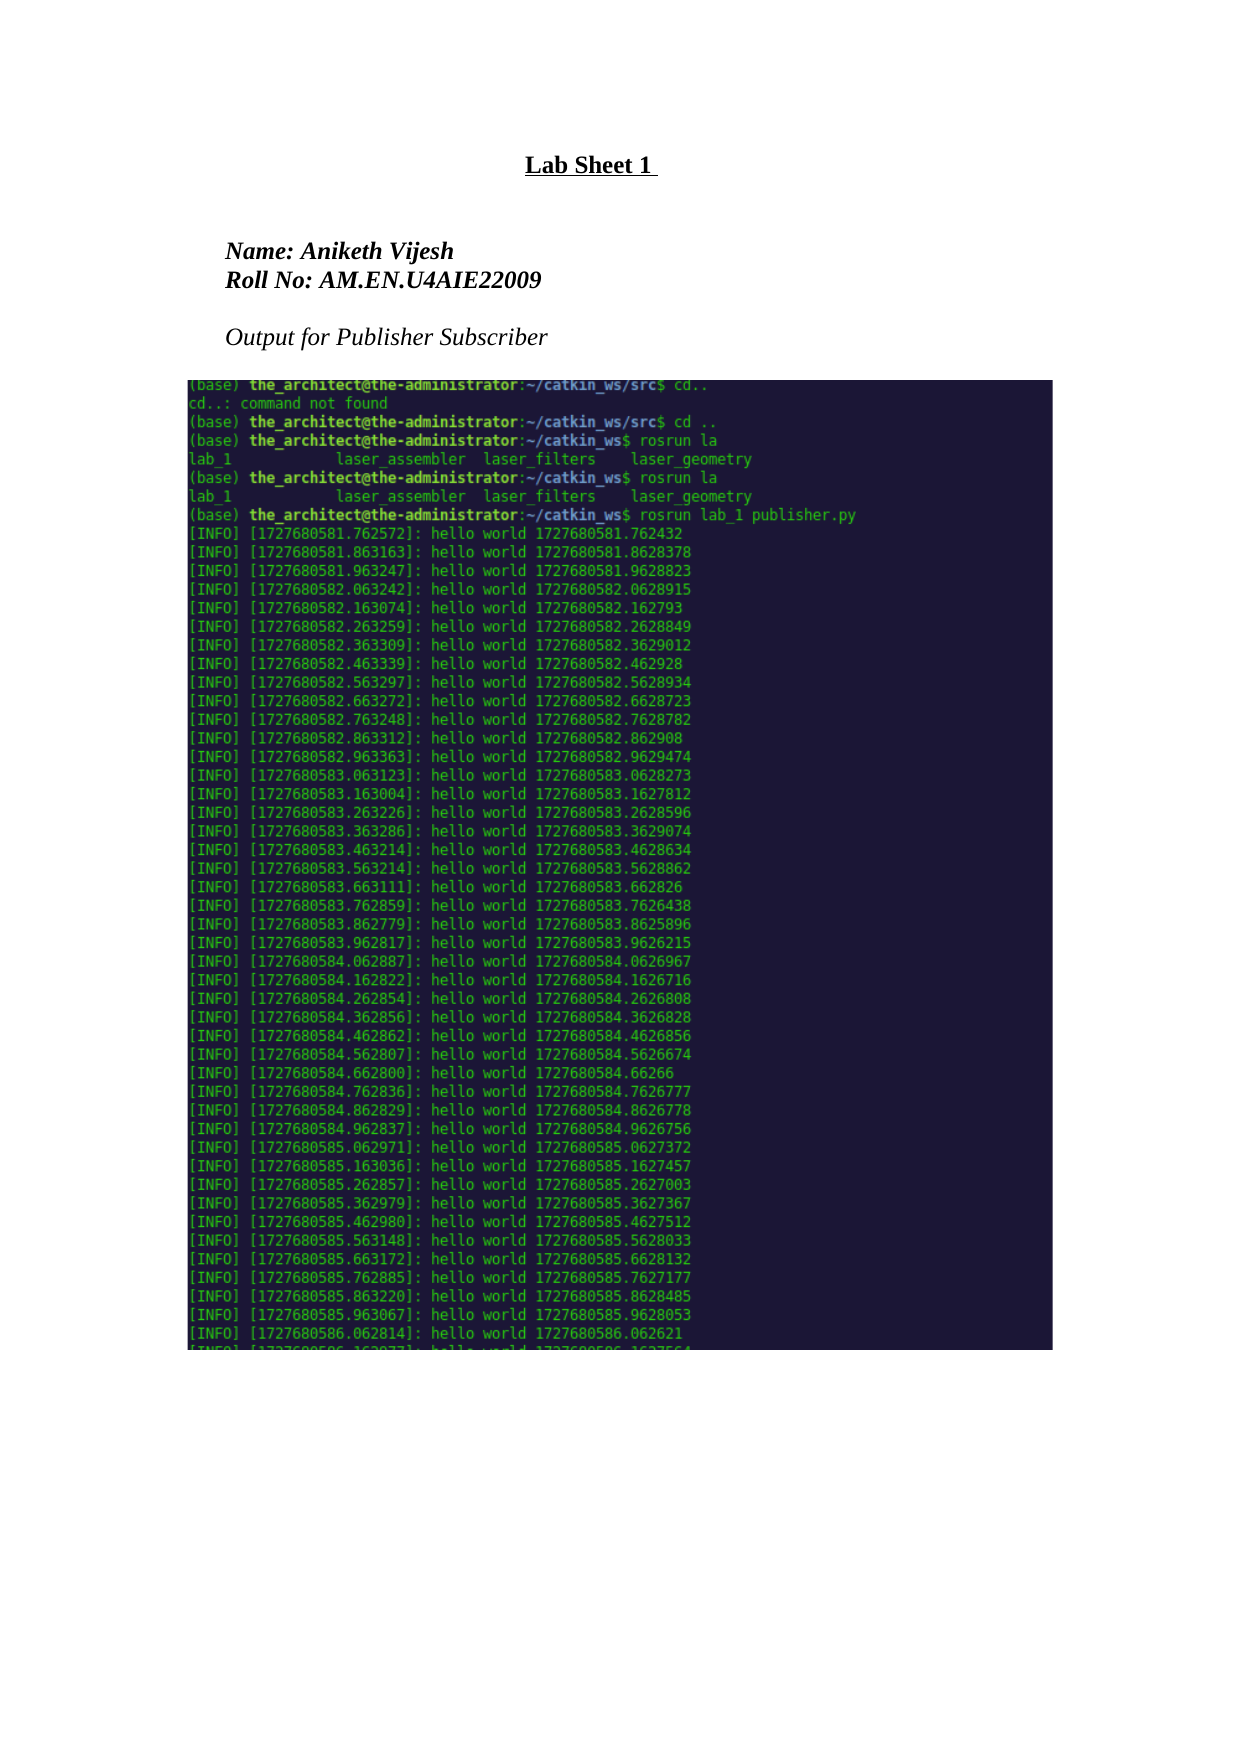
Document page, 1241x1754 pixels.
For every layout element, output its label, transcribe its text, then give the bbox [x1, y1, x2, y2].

text Output for Publisher Subscriber [225, 322, 1090, 351]
picture [187, 380, 1053, 1350]
text Roll No: AM.EN.U4AIE22009 [225, 265, 1090, 294]
text Name: Aniketh Vijesh [225, 236, 1090, 265]
text Lab Sheet 1 [450, 150, 1090, 179]
